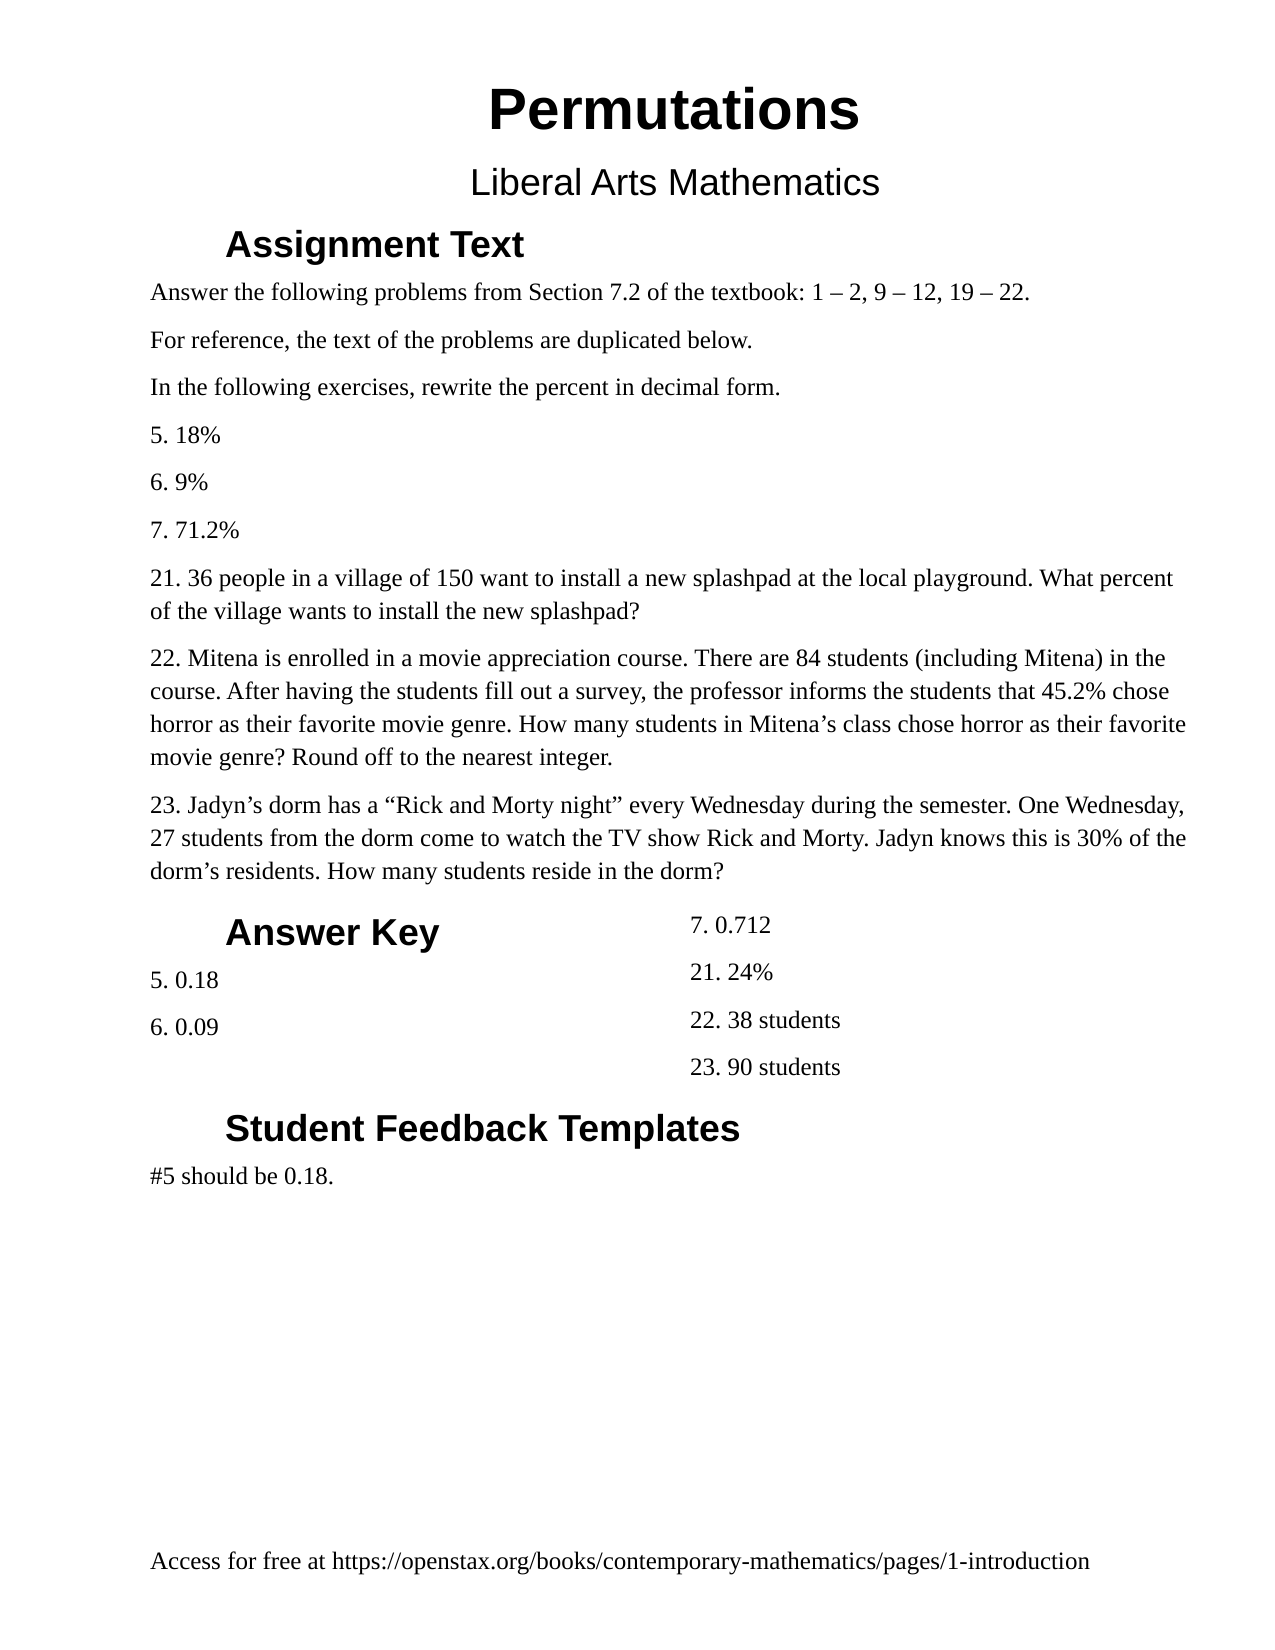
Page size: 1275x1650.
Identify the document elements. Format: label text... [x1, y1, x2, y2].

text For reference, the text of the problems are duplicated below. [150, 325, 1200, 353]
text 6. 9% [150, 467, 1200, 496]
subtitle Student Feedback Templates [150, 1106, 1200, 1149]
text 21. 24% [690, 957, 1200, 986]
text 7. 0.712 [690, 910, 1200, 938]
text 7. 71.2% [150, 515, 1200, 544]
text 23. 90 students [690, 1052, 1200, 1081]
text 22. Mitena is enrolled in a movie appreciation course. There are 84 students (including Mitena) in the course. After having the students fill out a survey, the professor informs the students that 45.2% chose horror as their favorite movie genre. How many students in Mitena’s class chose horror as their favorite movie genre? Round off to the nearest integer. [150, 643, 1200, 771]
subtitle Answer Key [150, 910, 660, 953]
text 6. 0.09 [150, 1012, 660, 1041]
text In the following exercises, rewrite the percent in decimal form. [150, 372, 1200, 401]
text 23. Jadyn’s dorm has a “Rick and Morty night” every Wednesday during the semester. One Wednesday, 27 students from the dorm come to watch the TV show Rick and Morty. Jadyn knows this is 30% of the dorm’s residents. How many students reside in the dorm? [150, 790, 1200, 885]
text 5. 0.18 [150, 965, 660, 993]
title Permutations [150, 75, 1200, 142]
text Answer the following problems from Section 7.2 of the textbook: 1 – 2, 9 – 12, 19 – 22. [150, 277, 1200, 306]
text 22. 38 students [690, 1005, 1200, 1034]
text 21. 36 people in a village of 150 want to install a new splashpad at the local playground. What percent of the village wants to install the new splashpad? [150, 563, 1200, 624]
subtitle Liberal Arts Mathematics [150, 160, 1200, 203]
text 5. 18% [150, 420, 1200, 449]
subtitle Assignment Text [150, 222, 1200, 265]
text #5 should be 0.18. [150, 1161, 1200, 1190]
